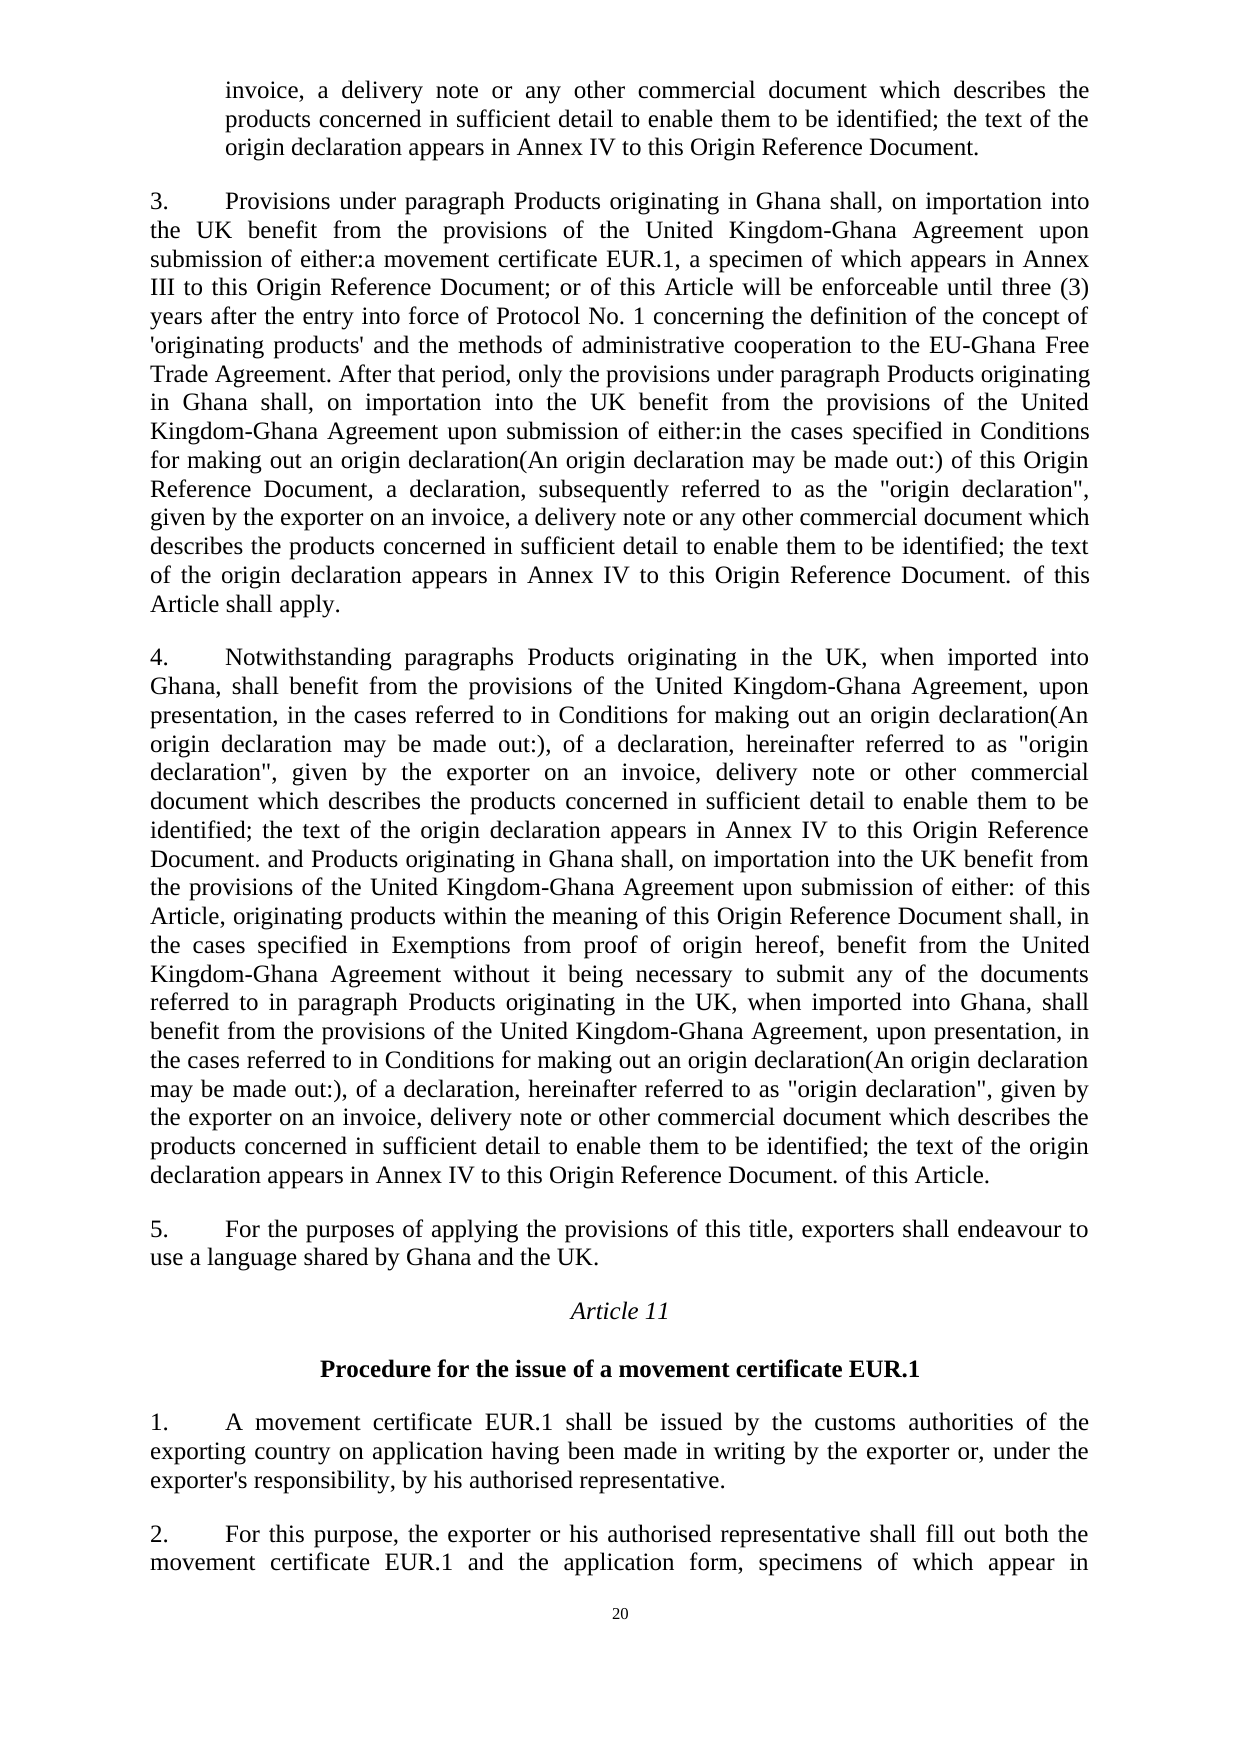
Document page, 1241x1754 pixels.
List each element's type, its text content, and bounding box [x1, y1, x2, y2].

list For the purposes of applying the provisions of this title, exporters shall endeavour to use a language shared by Ghana and the UK. [150, 1214, 1090, 1271]
list For this purpose, the exporter or his authorised representative shall fill out both the movement certificate EUR.1 and the application form, specimens of which appear in [150, 1519, 1090, 1576]
list Procedure for the issue of a movement certificate EUR.1 [150, 1296, 1090, 1382]
list A movement certificate EUR.1 shall be issued by the customs authorities of the exporting country on application having been made in writing by the exporter or, under the exporter's responsibility, by his authorised representative. [150, 1407, 1090, 1494]
list Provisions under paragraph 2(a) of this Article will be enforceable until three (3) years after the entry into force of Protocol No. 1 concerning the definition of the concept of 'originating products' and the methods of administrative cooperation to the EU-Ghana Free Trade Agreement. After that period, only the provisions under paragraph 2(b) of this Article shall apply. [150, 186, 1090, 617]
list in the cases specified in Article 21(1) of this Origin Reference Document, a declaration, subsequently referred to as the "origin declaration", given by the exporter on an invoice, a delivery note or any other commercial document which describes the products concerned in sufficient detail to enable them to be identified; the text of the origin declaration appears in Annex IV to this Origin Reference Document. [150, 75, 1090, 161]
list Notwithstanding paragraphs 1 and 2 of this Article, originating products within the meaning of this Origin Reference Document shall, in the cases specified in Article 26 hereof, benefit from the United Kingdom-Ghana Agreement without it being necessary to submit any of the documents referred to in paragraph 1 of this Article. [150, 642, 1090, 1189]
